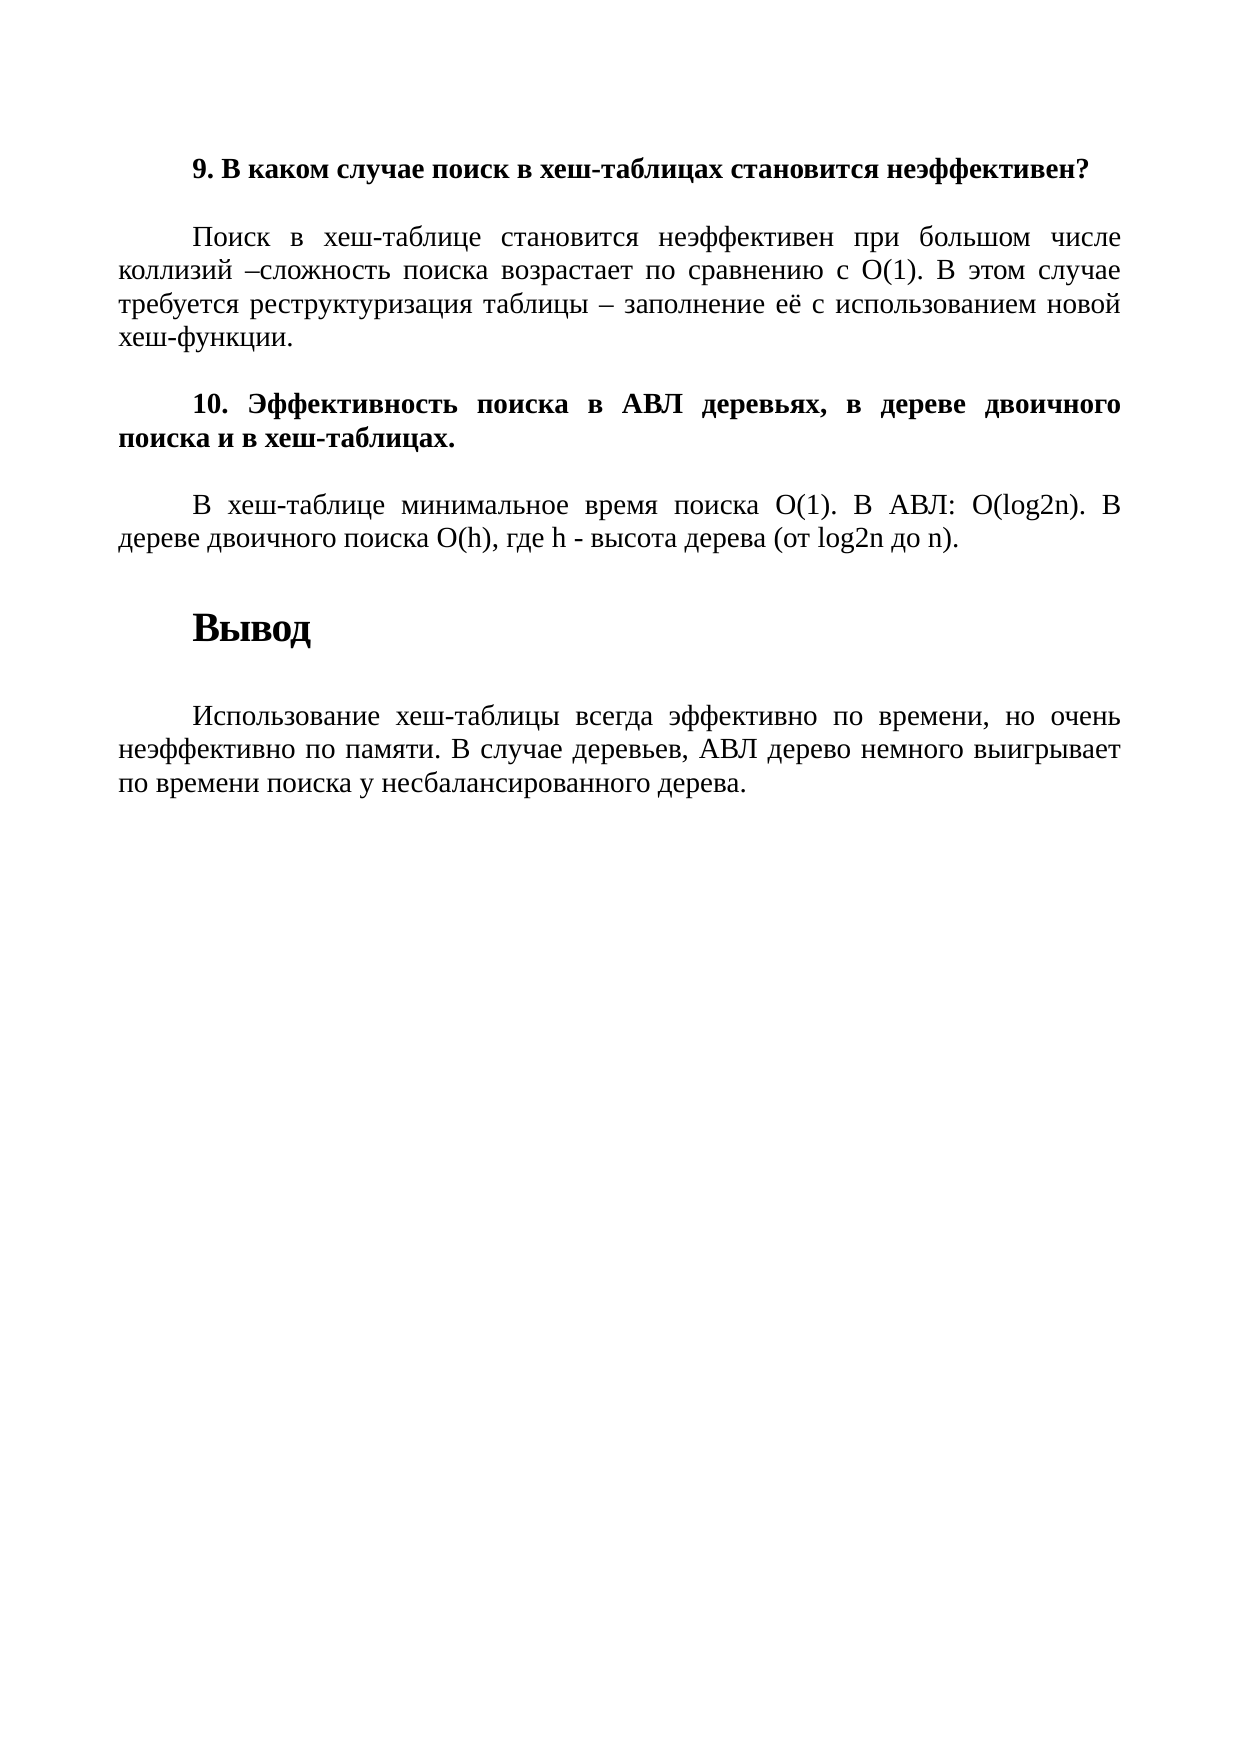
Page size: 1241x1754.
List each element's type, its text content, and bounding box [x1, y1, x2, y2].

title Вывод [118, 602, 1122, 650]
text 10. Эффективность поиска в АВЛ деревьях, в дереве двоичного поиска и в хеш-таблицах. [118, 386, 1122, 453]
text В хеш-таблице минимальное время поиска О(1). В АВЛ: О(log2n). В дереве двоичного поиска О(h), где h - высота дерева (от log2n до n). [118, 487, 1122, 554]
text Поиск в хеш-таблице становится неэффективен при большом числе коллизий –сложность поиска возрастает по сравнению с О(1). В этом случае требуется реструктуризация таблицы – заполнение её с использованием новой хеш-функции. [118, 219, 1122, 353]
text 9. В каком случае поиск в хеш-таблицах становится неэффективен? [118, 152, 1122, 185]
text Использование хеш-таблицы всегда эффективно по времени, но очень неэффективно по памяти. В случае деревьев, АВЛ дерево немного выигрывает по времени поиска у несбалансированного дерева. [118, 698, 1122, 798]
